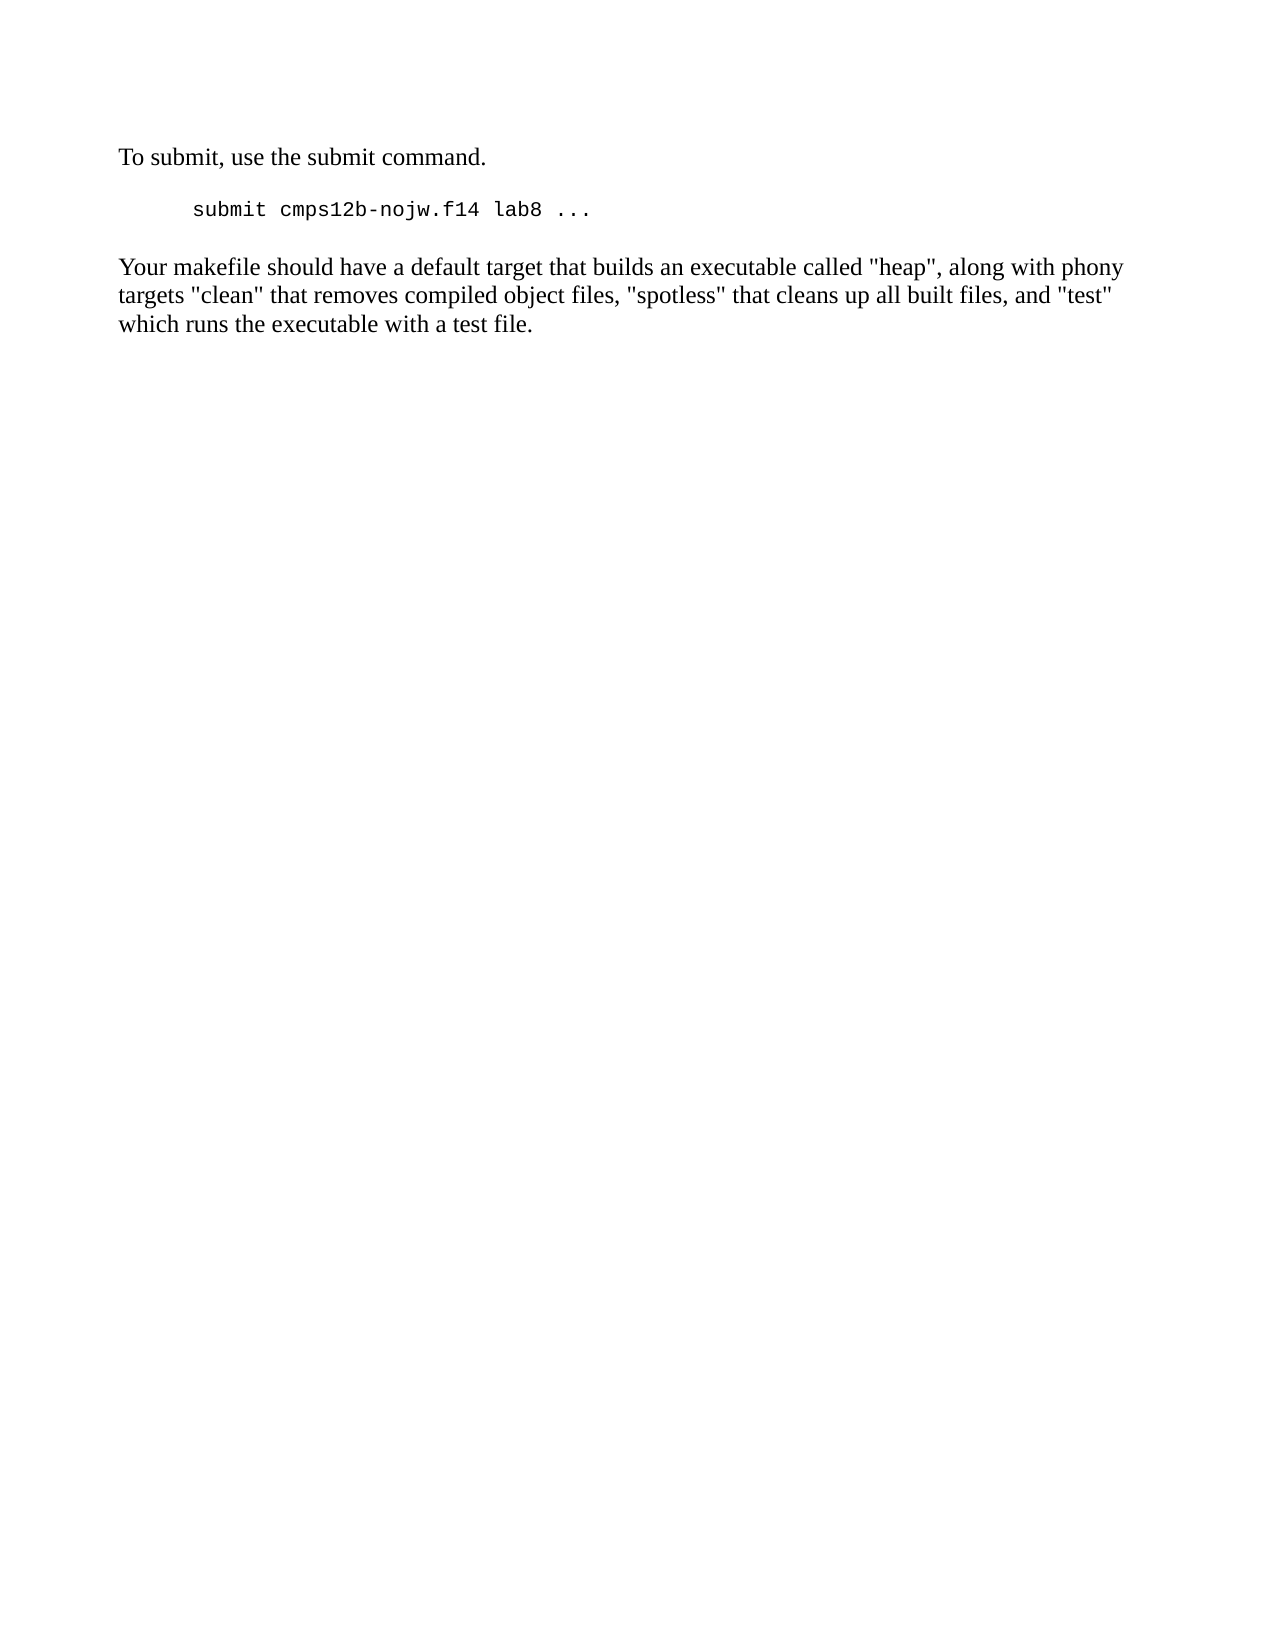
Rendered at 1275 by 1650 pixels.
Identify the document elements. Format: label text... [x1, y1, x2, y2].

text submit cmps12b-nojw.f14 lab8 ... [118, 199, 1157, 223]
text To submit, use the submit command. [118, 142, 1157, 171]
text Your makefile should have a default target that builds an executable called "heap", along with phony targets "clean" that removes compiled object files, "spotless" that cleans up all built files, and "test" which runs the executable with a test file. [118, 252, 1157, 338]
